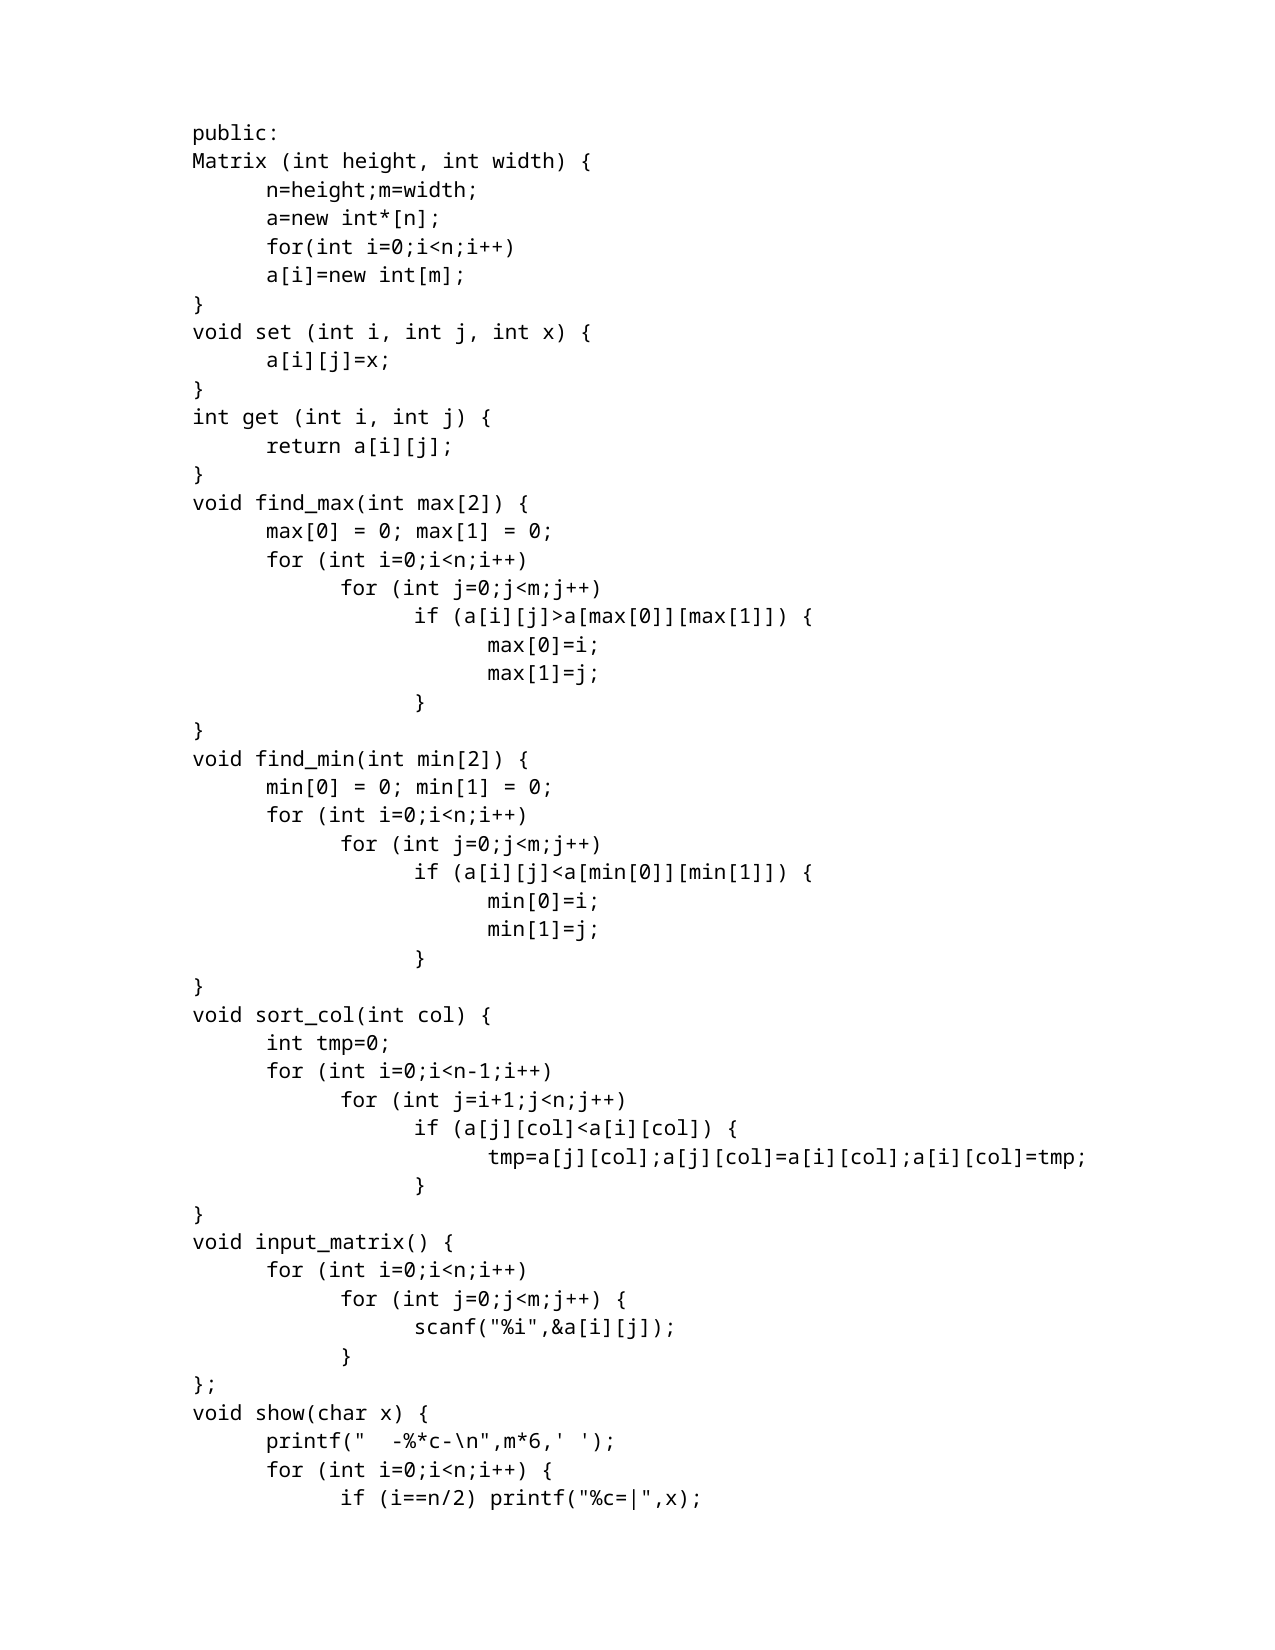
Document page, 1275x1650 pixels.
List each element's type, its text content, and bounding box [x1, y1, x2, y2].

text for (int i=0;i<n;i++) [118, 1256, 1157, 1284]
text } [118, 943, 1157, 971]
text for (int j=0;j<m;j++) [118, 829, 1157, 857]
text scanf("%i",&a[i][j]); [118, 1312, 1157, 1341]
text for (int i=0;i<n;i++) { [118, 1455, 1157, 1483]
text for (int i=0;i<n;i++) [118, 801, 1157, 829]
text return a[i][j]; [118, 431, 1157, 459]
text n=height;m=width; [118, 175, 1157, 203]
text if (a[i][j]>a[max[0]][max[1]]) { [118, 602, 1157, 630]
text for (int j=0;j<m;j++) [118, 573, 1157, 602]
text int get (int i, int j) { [118, 402, 1157, 431]
text void find_max(int max[2]) { [118, 488, 1157, 516]
text void set (int i, int j, int x) { [118, 317, 1157, 346]
text tmp=a[j][col];a[j][col]=a[i][col];a[i][col]=tmp; [118, 1142, 1157, 1170]
text min[1]=j; [118, 914, 1157, 943]
text max[1]=j; [118, 658, 1157, 687]
text }; [118, 1369, 1157, 1398]
text for (int j=0;j<m;j++) { [118, 1284, 1157, 1312]
text if (a[j][col]<a[i][col]) { [118, 1113, 1157, 1142]
text public: [118, 118, 1157, 147]
text max[0]=i; [118, 630, 1157, 658]
text } [118, 459, 1157, 488]
text for (int i=0;i<n-1;i++) [118, 1057, 1157, 1085]
text a[i][j]=x; [118, 346, 1157, 374]
text } [118, 1199, 1157, 1227]
text for(int i=0;i<n;i++) [118, 232, 1157, 260]
text } [118, 715, 1157, 744]
text for (int j=i+1;j<n;j++) [118, 1085, 1157, 1113]
text min[0]=i; [118, 886, 1157, 914]
text max[0] = 0; max[1] = 0; [118, 516, 1157, 545]
text void show(char x) { [118, 1398, 1157, 1426]
text } [118, 1341, 1157, 1369]
text min[0] = 0; min[1] = 0; [118, 772, 1157, 801]
text Matrix (int height, int width) { [118, 147, 1157, 175]
text } [118, 971, 1157, 1000]
text if (a[i][j]<a[min[0]][min[1]]) { [118, 857, 1157, 886]
text for (int i=0;i<n;i++) [118, 545, 1157, 573]
text } [118, 289, 1157, 317]
text a=new int*[n]; [118, 203, 1157, 232]
text } [118, 1170, 1157, 1199]
text a[i]=new int[m]; [118, 260, 1157, 289]
text void sort_col(int col) { [118, 1000, 1157, 1028]
text if (i==n/2) printf("%c=|",x); [118, 1483, 1157, 1512]
text int tmp=0; [118, 1028, 1157, 1057]
text } [118, 687, 1157, 715]
text void input_matrix() { [118, 1227, 1157, 1256]
text void find_min(int min[2]) { [118, 744, 1157, 772]
text printf(" -%*c-\n",m*6,' '); [118, 1426, 1157, 1455]
text } [118, 374, 1157, 402]
